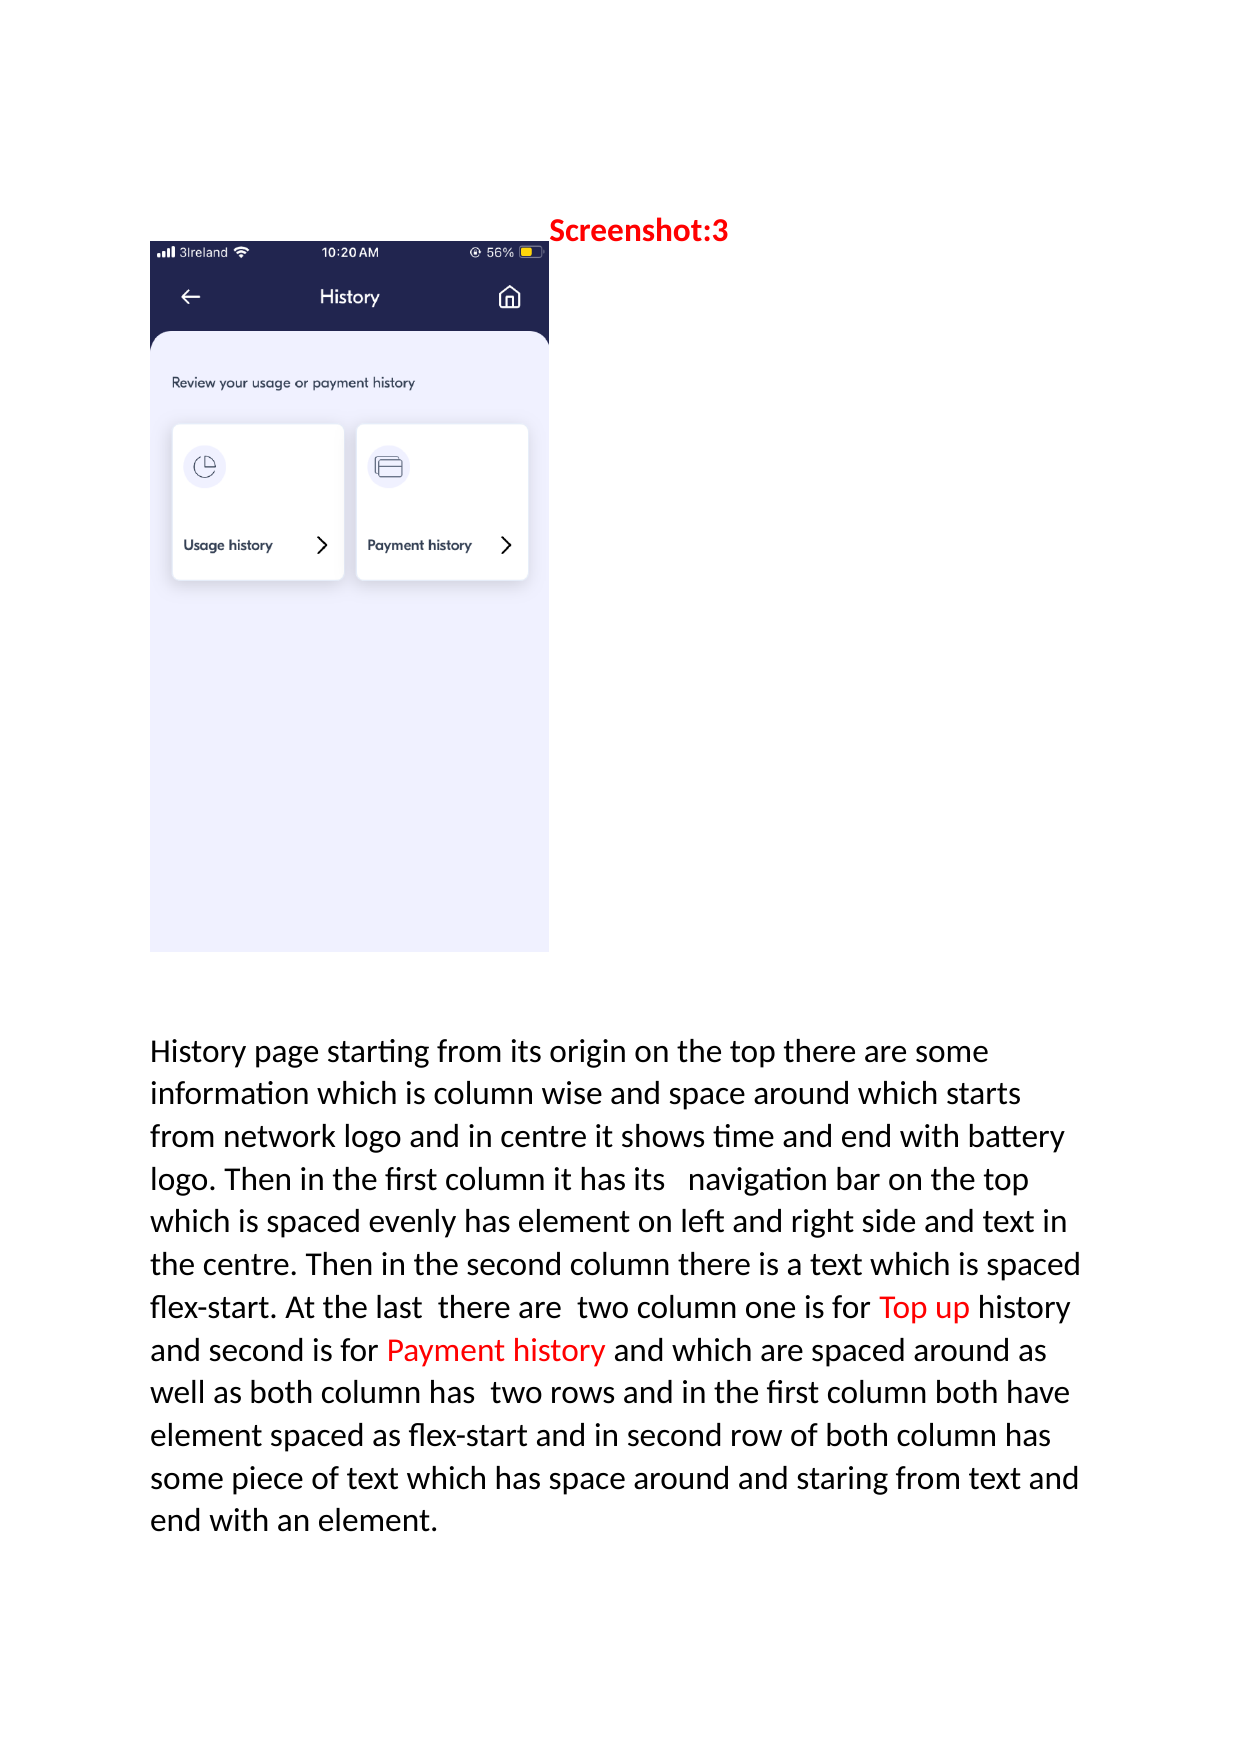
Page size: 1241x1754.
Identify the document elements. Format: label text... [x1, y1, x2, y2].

text History page starting from its origin on the top there are some information which is column wise and space around which starts from network logo and in centre it shows time and end with battery logo. Then in the first column it has its navigation bar on the top which is spaced evenly has element on left and right side and text in the centre. Then in the second column there is a text which is spaced flex-start. At the last there are two column one is for Top up history and second is for Payment history and which are spaced around as well as both column has two rows and in the first column both have element spaced as flex-start and in second row of both column has some piece of text which has space around and staring from text and end with an element. [150, 1029, 1090, 1540]
text Screenshot:3 [150, 209, 1090, 952]
